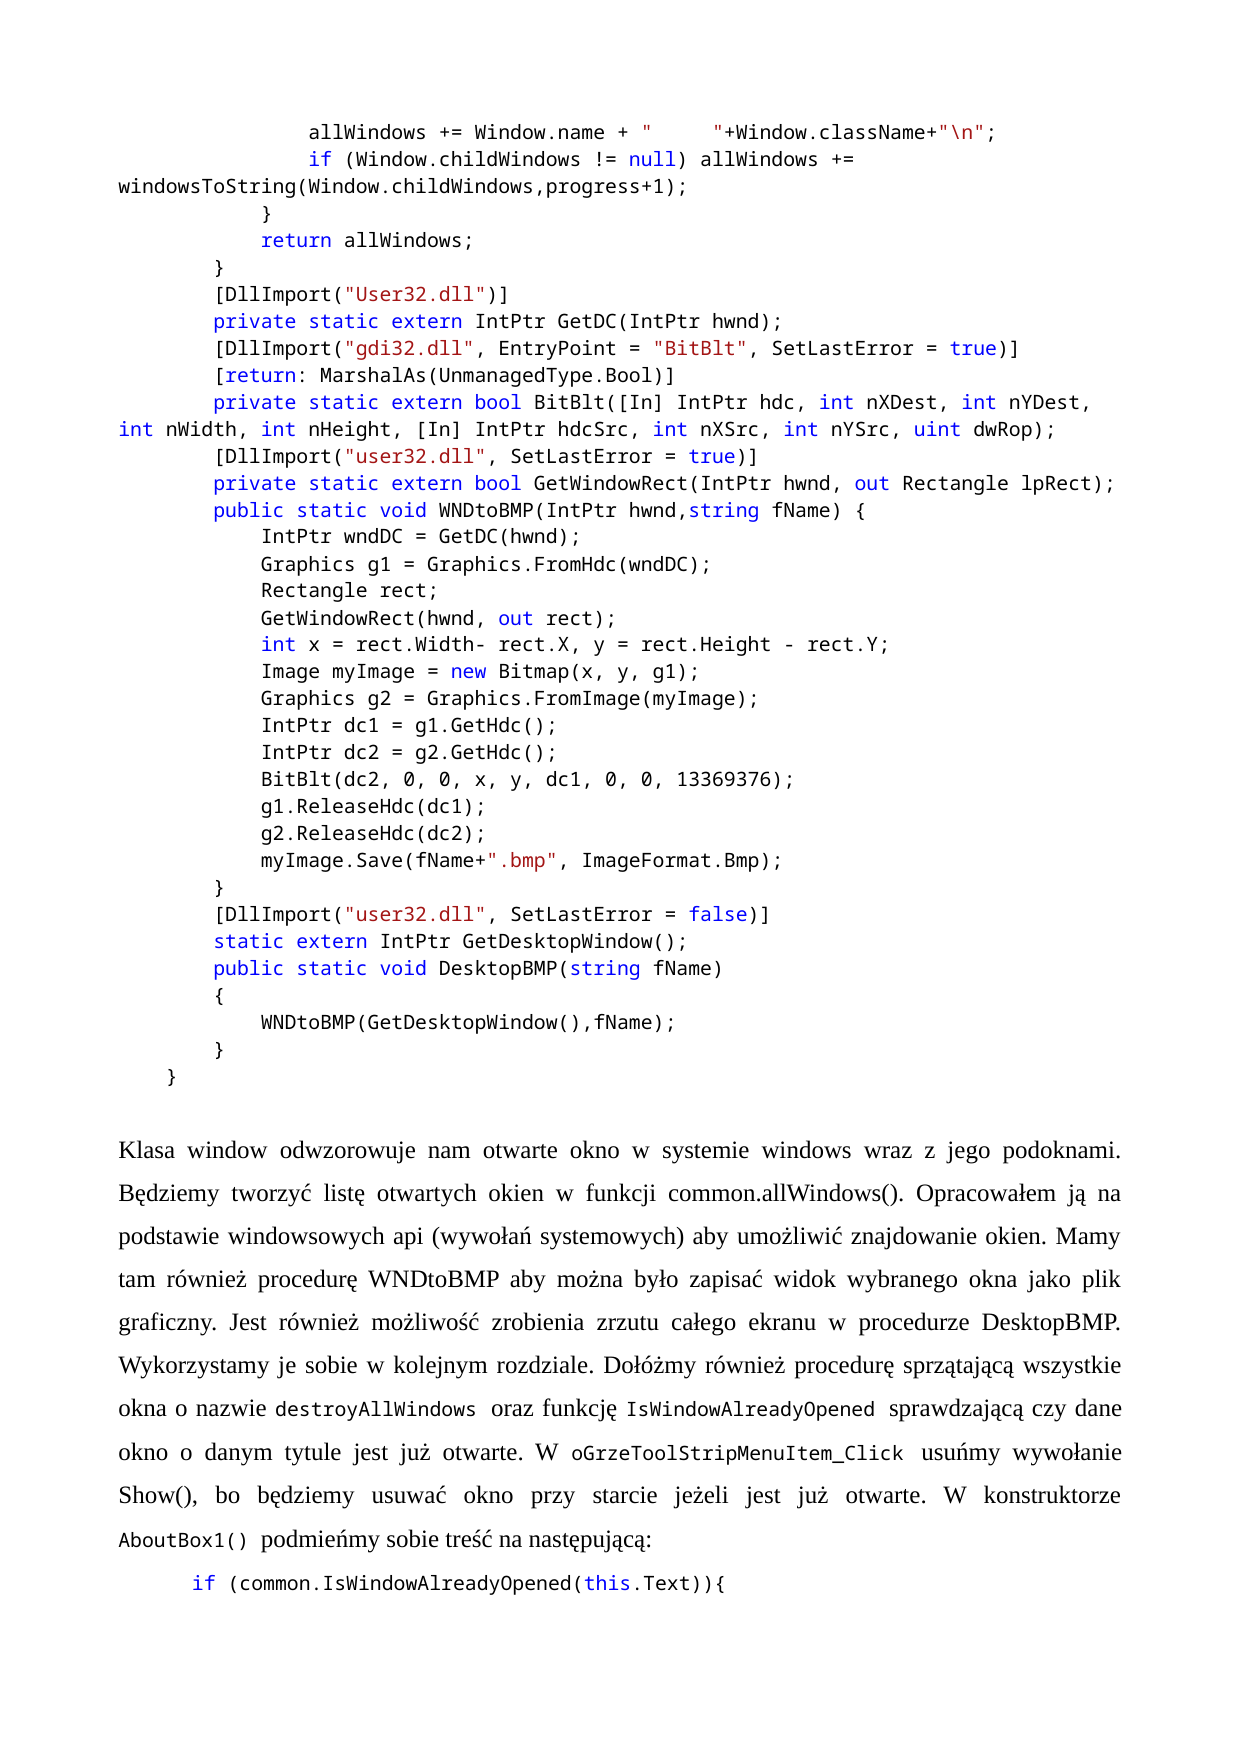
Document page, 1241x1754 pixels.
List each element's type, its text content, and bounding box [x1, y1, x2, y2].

text WNDtoBMP(GetDesktopWindow(),fName); [118, 1008, 1122, 1035]
text { [118, 981, 1122, 1008]
text g1.ReleaseHdc(dc1); [118, 793, 1122, 819]
text Graphics g1 = Graphics.FromHdc(wndDC); [118, 550, 1122, 577]
text } [118, 253, 1122, 280]
text BitBlt(dc2, 0, 0, x, y, dc1, 0, 0, 13369376); [118, 766, 1122, 793]
text int x = rect.Width- rect.X, y = rect.Height - rect.Y; [118, 631, 1122, 658]
text private static extern bool BitBlt([In] IntPtr hdc, int nXDest, int nYDest, int nWidth, int nHeight, [In] IntPtr hdcSrc, int nXSrc, int nYSrc, uint dwRop); [118, 388, 1122, 442]
text } [118, 199, 1122, 226]
text } [118, 873, 1122, 901]
text IntPtr wndDC = GetDC(hwnd); [118, 523, 1122, 550]
text [DllImport("gdi32.dll", EntryPoint = "BitBlt", SetLastError = true)] [118, 334, 1122, 361]
text private static extern IntPtr GetDC(IntPtr hwnd); [118, 307, 1122, 334]
text [DllImport("User32.dll")] [118, 280, 1122, 307]
text } [118, 1035, 1122, 1062]
text public static void DesktopBMP(string fName) [118, 954, 1122, 981]
text if (common.IsWindowAlreadyOpened(this.Text)){ [118, 1567, 1122, 1597]
text [return: MarshalAs(UnmanagedType.Bool)] [118, 361, 1122, 388]
text } [118, 1062, 1122, 1089]
text allWindows += Window.name + " "+Window.className+"\n"; [118, 118, 1122, 145]
text Image myImage = new Bitmap(x, y, g1); [118, 658, 1122, 685]
text IntPtr dc1 = g1.GetHdc(); [118, 712, 1122, 739]
text GetWindowRect(hwnd, out rect); [118, 604, 1122, 631]
text Klasa window odwzorowuje nam otwarte okno w systemie windows wraz z jego podoknami. Będziemy tworzyć listę otwartych okien w funkcji common.allWindows(). Opracowałem ją na podstawie windowsowych api (wywołań systemowych) aby umożliwić znajdowanie okien. Mamy tam również procedurę WNDtoBMP aby można było zapisać widok wybranego okna jako plik graficzny. Jest również możliwość zrobienia zrzutu całego ekranu w procedurze DesktopBMP. Wykorzystamy je sobie w kolejnym rozdziale. Dołóżmy również procedurę sprzątającą wszystkie okna o nazwie destroyAllWindows oraz funkcję IsWindowAlreadyOpened sprawdzającą czy dane okno o danym tytule jest już otwarte. W oGrzeToolStripMenuItem_Click usuńmy wywołanie Show(), bo będziemy usuwać okno przy starcie jeżeli jest już otwarte. W konstruktorze AboutBox1() podmieńmy sobie treść na następującą: [118, 1135, 1122, 1553]
text private static extern bool GetWindowRect(IntPtr hwnd, out Rectangle lpRect); [118, 469, 1122, 496]
text Rectangle rect; [118, 577, 1122, 604]
text return allWindows; [118, 226, 1122, 253]
text g2.ReleaseHdc(dc2); [118, 819, 1122, 847]
text Graphics g2 = Graphics.FromImage(myImage); [118, 685, 1122, 712]
text IntPtr dc2 = g2.GetHdc(); [118, 739, 1122, 766]
text [DllImport("user32.dll", SetLastError = false)] [118, 901, 1122, 927]
text static extern IntPtr GetDesktopWindow(); [118, 927, 1122, 954]
text if (Window.childWindows != null) allWindows += windowsToString(Window.childWindows,progress+1); [118, 145, 1122, 199]
text myImage.Save(fName+".bmp", ImageFormat.Bmp); [118, 847, 1122, 873]
text [DllImport("user32.dll", SetLastError = true)] [118, 442, 1122, 469]
text public static void WNDtoBMP(IntPtr hwnd,string fName) { [118, 496, 1122, 523]
